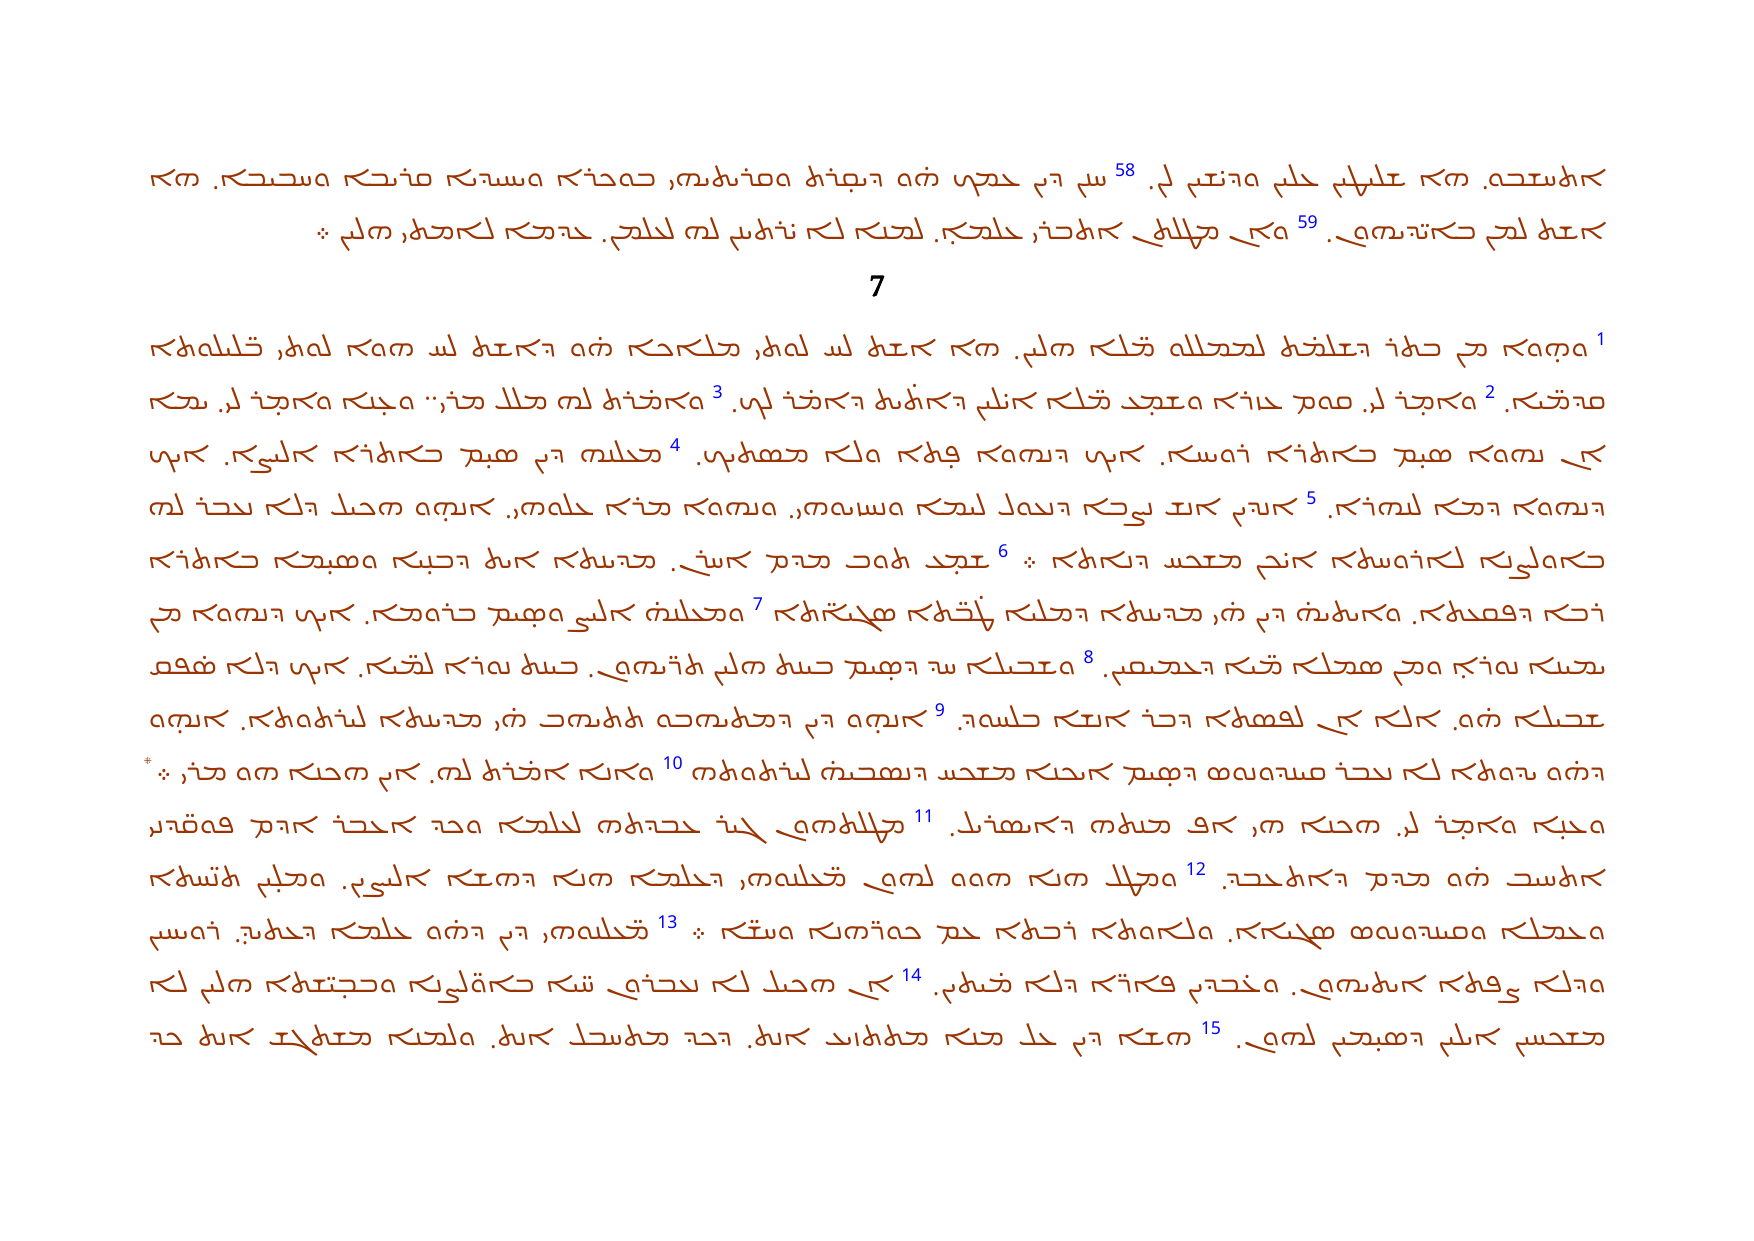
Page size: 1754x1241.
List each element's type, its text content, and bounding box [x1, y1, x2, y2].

text 7 [148, 266, 1606, 305]
text 1 ܘܥ̣ܢܐ ܘܐܡ̣ܪ ܠܝ܂ ܩܕܡܝ ܒܝܕ ܒܪ ܐܢܫܐ܂ ܫܘܠܡܐ ܕܝܢ ܒܐܝ̈ܕܝ ܕܝܠܝ܂ ܐܝܟܢܐ ܓܝܪ ܕܡܢ ܩܕܡ ܕܬܗܘܐ ܐܪܥܗ̇ ܕܬܒܝܠ ܘܡܢ ܩܕܡ ܕܢܩܘܡܘܢ ܡܦܩ̈ܢܘܗܝ ܕܥܠܡܐ܂ ܘܡܢ ܩܕܡ ܕܢܢܫ̈ܒܢ ܝܘܩܪܗܝܢ ܕܖ̈ܘܚܐ܂ 2 ܘܡܢ ܩܕܡ ܕܢܫܬܡܥ ܩܠܗܘܢ ܕܖ̈ܥܡܐ܂ ܘܡܢ ܩܕܡ ܕܢܢܗܪܘܢ ܙܠܝܩ̈ܝܗܘܢ ܕܒܖ̈ܩܐ܂ ܘܡܢ ܩܕܡ ܕܬܫܬܪܪ ܐܪܥܗ ܕܦܪܕܝܣܐ܂ 3 ܘܡܢ ܩܕܡ ܕܢܬܚܙܐ ܫܘܦܪܗܘܢ ܕܗ̈ܒܒܐ܂ ܘܡܢ ܩܕܡ ܕܢܬܚܝܠ ܥܘܫܢܐ ܕܙܘ̈ܥܢܐ܂ ܘܡܢ ܩܕܡ ܕܢܬܟܢܫ̇ܘܢ ܚܝܠܘ̈ܬܐ ܕܡܠܐ̈ܟܐ ܕܠܝܬ ܠܗܘܢ ܡܢܝܢܐ܂ 4 ܘܡܢ ܩܕܡ ܕܢܬܬܪܝܡ ܪܘܡܗܘܢ ܕܐܐܪ܂ ܘܡܢ ܩܕܡ ܕܢܫܬܡܗܢ ܡܘܫ̈ܚܬܗܘܢ ܕܖ̈ܩܝܥܐ܂ ܘܡܢ ܩܕܡ ܕܢܫܬܪܪ ܟܘܒܫܗ̇ ܕܨܗܝܘܢ܂ 5 ܘܡܢ ܩܕܡ ܕܢ̇ܬܥܩ̈ܒܢ ܫܢ̈ܝܐ ܗܠܝܢ ܕܩ̇ܝ̈ܡܢ܂ ܘܡܢ ܩܕܡ ܕܢܬܓ̈ܒܠܢ ܣܟܠܘ̈ܬܗܘܢ ܕܚ̈ܛܝܐ ܗܫܐ܂ ܘܡܢ ܩܕܡ ܕܢܬܚܬܡܘܢ ܐܝܠܝܢ ܕܣܡ̇ܘ ܠܗܘܢ ܣܝܡ̈ܬܐ ܕܗܝܡܢܘܬܐ܂ 6 ܗܝ̇ܕܝܢ ܐܬܚܫ̣ܒܬ ܘܗ̈ܘܝ ܗܠܝܢ ܟܠܗܝܢ ܒܐ̈ܝܕܝ ܕܝܠܝ ܒܠܚܘܕ܂ ܘܠܐ ܒܐܝ̈ܕܝ ܐܚܪܢܐ ܀ 7 ܘܥܢ̇ܝܬ ܘܐܡ̇ܪܬ܂ ܐܝ̇ܢܘ ܦܘܪܫܗܘܢ ܕܙܒ̈ܢܐ܂ ܐܘ ܐܡܬܝ ܗܘ ܫܘܠܡܗ ܕܥܠܡܐ ܩܕܡܝܐ܂ ܐܘ ܐܝ̇ܢܘ ܪܝܫܗ ܕܬܢܝܢܐ܂ 8 ܘܥ̣ܢܐ ܘܐܡ̣ܪ ܠܝ܂ ܡܢ ܐܒܪܗܡ ܥܕܡܐ ܠܐܒܪܗܡ܂ ܡܢ ܐܒܪܗܡ ܐܬܝܠܕ ܐܝܣܚܩ܂ ܘܡܢ ܐܝܣܚܩ ܐܬܝܠܕ ܝܥܩܘܒ ܘܥܣܘ܂ ܘܐܝ̣ܕܗ ܕܝܥܩܘܒ ܐܚܝܕܐ ܗܘܬ ܒܥܩܒܗ ܕܥܣܘ܂ 9 ܥܩܒܐ ܕܩܕܡܝܐ ܥܣܘ܂ ܘܐ̣ܝܕܐ ܕܬܢܝܢܐ ܝܥܩܘܒ܂ 10 ܩܕܡܝܗ ܓܝܪ ܕܒܪܢܫܐ ܐ̣ܝܕܗ܂ ܘܫܘܠܡܗ ܕܒܪܢܫܐ ܥܩܒܗ܂ ܒܝܢܬ ܗܟܝܠ ܥܩܒܐ ܠܐܝ̣ܕܐ ܡܕܡ ܐܚܪܢ ܠܐ ܬܒܥܐ ܐܘ ܥܙܪܐ܂ ܀ ܀ 11 ܘܥ̇ܢܝܬ ܘܐܡ̇ܪܬ܂ ܐܘ ܡܪܝܐ ܡܪܝ܂ ܐܢ ܐܫ̇ܟܚܬ ܖ̈ܚܡ̣ܐ ܒܥ̈ܝܢܝܟ̣܂ 12 ܐܘܕܥܝܢܝ ܠܥܒ̣ܕܟ ܫܘܠܡܐ ܕܐܬ̈ܘܬܐ ܗܠܝܢ ܕܡܢܟ ܐܘܕܥܬܢܝ ܩܠܝܠ܂ ܒܠܠܝܐ ܕܥ̣ܒܪ ݊ ܀ ݊ 13 ܘܥ̣ܢܐ ܘܐܡ̣ܪ ܠܝ܂ ܩܘܡ ܥܠ ܖ̈ܓܠܝܟ܂ ܘܬܫܡܥ ܩܠܐ ܪܒܐ܂ 14 ܘܢܗܘܐ ܕܐܢ ܡܢܥ ܢܙܘܥ ܐܬܪܐ ܗ̇ܘ ܕܩܐ̇ܡ ܐܢܬ ܥܠܘܗܝ̣ 15 ܟܕ ܡܬܡܠܠ ܥܡܟ̣܂ ܠܐ ܬܬܪܗܒ܂ ܡܛܠ ܕܡܠܬܐ ܥܠ ܛܒ̣ܐ ܗܝ ܕܫܘܠܡܐ܂ ܘܫܬܐ̈ܣܝܗ̇ ܕܐܪܥܐ ܢܣܬܟ̈ܠܢ 16 ܕܥܠܝܗܝܢ ܗܝ ܡܠܬܐ܂ ܘܡܬܖ̈ܗܒܢ ܘܡܬܬ̈ܙܝܥܢ܂ ܖ̈ܓܫܢ ܓܝܪ ܕܫܘܠܡܗܝܢ ܡܬܚܠܦ܂ 17 ܘܗ̣ܘܐ ܕܟܕ ܫܡ̇ܥܬ ܩܡ̇ܬ ܥܠ ܖ̈ܓܠܝ܂ ܘܫܡ̇ܥܬ ܘܗܐ ܩܠܐ ܕܡܡܠܠ܂ ܘܩܠܗ ܐܝܟ ܩܠܐ ܕܡ̈ܝܐ ܣܓܝܐ̈ܐ܂ 18 ܘܐܡ̣ܪ ܕܗܐ ܝܘܡ̈ܬܐ ܐܬ̇ܝܢ܂ ܘܢܗܘܐ ܐܡܬܝ ܕܩ̇ܪܒ ܐܢܐ ܕܐܣܥܘܪ ܠܥܡܘܖ̈ܝܗ̇ ܕܐܪܥܐ܂ 19 ܘܐܡܬܝ ܕܥܬܝܕ ܐܢܐ ܕܐܦܩܘܕ ܒܐܝ̣ܕ̈ܝܗܘܢ ܕܥ̇ܘ̈ܠܐ܂ ܘܐܡܬܝ ܕܫ̇ܠܡ ܡܘܟܟܗ̇ ܕܨܗܝܘܢ܂ 20 ܘܐܡܬܝ ܕܥܬܝܕ ܕܢܬܚܬܡ ܥܠܡܐ ܗܢܐ ܕܥܬܝܕ ܕܢܥܒܖ̈܂ ܗܠܝܢ ܐܬܘ̈ܬܐ ܥ̇ܒܕ ܐܢܐ܂ ܣ̣ܦܖ̈ܐ ܢܬܦܬܚܘܢ ܥܠ ܐ̈ܦܝ ܪܩܝܥܐ܂ ܘܟܠܗܘܢ ܢܚܙܘܢ ܕܝ̣ܢܝ ܐܟܚܕܐ܂ 21 ܘܝ̈ܠܘܕܐ ܒܢ̈ܝ ܫܢܬܐ ܢܡܠܠܘܢ܂ ܘܢܬܠܘܢ ܩܠܗܘܢ܂ ܘܐܝܠܝܢ ܕܫܩܝܠܢ ܒܟܖ̈ܣܬܐ ܕܠܐ ܒܙܒܢܗܝܢ ܢܐ̈ܠܕܢ܂ ܝܠܘ̈ܕܐ ܠܬܠܬܐ ܝܖ̈ܚܝܢ ܘܠܐܪܒܥܐ܂ ܘܢܚܘܢ ܘܢܫܘܪܘܢ܂ 22 ܘܡܢ ܫܠܝܐ ܐܬܖ̈ܘܬܐ ܐܝܠܝܢ ܕܠܐ ܙ̇ܪܥܝܢ ܟܕ ܙܪܝܥܝܢ ܢܫܬܟܚܘܢ܂ ܘܐܘܨܖ̈ܐ ܕܡ̣ܠܝܢ ܡܢ ܫܠܝܐ ܢܫܬܟܚܘܢ ܟܕ ܣܦܝܩܝܢ܂ 23 ܘܩܪܢܐ ܬܩܪܐ ܒܩܠܐ ܪܡ̇ܐ܂ ܐܝ̇ܕܐ ܕܟܠܗܘܢ ܢܫܡܥܘܢܗ̇ ܡܢ ܫܠܝܐ ܘܢܬܪܗܒܘܢ܂ 24 ܘܢܗܘܐ ܒܗ̇ܘ ܙܒܢܐ܂ ܢܩܪܒܘܢ ܖ̈ܚ̇ܡܐ ܥܡ ܖ̈ܚܡܝܗܘܢ ܐܝܟ ܒܥܠܕܒ̈ܒܐ܂ ܕܬܬܡܗ ܐܪܥܐ ܥܡ ܥܡ̇ܘܖ̈ܝܗ̇܂ ܘܡ̈ܦܩܢܐ ܕܡܒܘ̈ܥܐ ܢܩܘܡܘܢ ܕܠܐ ܢܪܕܘܢ ܬܠܬ ܫ̈ܥܝܢ܂ 25 ܘܢܗܘܐ ܟܠ ܡܐ ܕܡܫܬܚܪ ܡܢ ܗܠܝܢ ܟܠܗܝܢ ܕܩܕ̇ܡܬ ܐܡ̇ܪܬ ܠܟ܂ ܗ̣ܘ ܢܚܐ ܘܢܚܙܐ ܦܘܪܩܢܝ ܘܫܘܠܡܗ ܕܥܠܡܐ܂ 26 ܘܗ̇ܝܕܝܢ ܢܚܙܐ ܠܒܢܝܢ̈ܫܐ ܗ̇ܢܘܢ ܕܐܬܥܠܝܘ܂ ܐܝܠܝܢ ܕܡܘܬܐ ܠܐ ܛܥܡ̣ܘ ܡܢ ܬܘ̈ܠܕܬܗܘܢ܂ ܘܢܬܗܦܟ ܠܒܗܘܢ ܕܥܡܘܖ̈ܝܗ̇ ܕܐܪܥܐ܂ ܘܢܬܚܠܦ ܠܡܕܥܐ ܐܚܪܢܐ܂ 27 ܡܬܛܥܝܐ ܓܝܪ ܒܝ̣ܫܬܐ ܘܕ̇ܥܟ ܢܟܠܐ܂ 28 ܘܫ̇ܘܚܐ ܗܝܡܢܘܬܐ܂ ܘܡܙܕܟܐ ܚ̇ܒܠܐ܂ ܘܡܬܚܙܐ ܫܪܪܐ܂ ܐ̇ܝܢܐ ܕܩܘܝ ܕܠܐ ܦܐܖ̈ܐ ܫܢ̈ܝܐ ܣܓܝܐ̈ܬܐ ܀ 29 ܘܗ̣ܘܐ ܕܟܕ ܡܡܠܠ ܗܘܐ ܥܡܝ ܘܗܐ ܩܠܝܠ ܩܠܝܠ ܙܐ̇ܥ ܗܘܐ ܐܬܪܐ ܗ̇ܘ ܕܩܐ̇ܡ ܗ̇ܘܝܬ ܥܠܘܗܝ܂ 30 ܘܐܡ̣ܪ ܠܝ܂ ܗܠܝܢ ܐ̇ܬܝܬ ܕܐܘܕܥܟ ܒܗܢܐ ܠܠܝܐ܂ 31 ܐܢ ܗܟܝܠ ܬܘܒ ܬܒܥܐ ܘܬܨܘܡ ܫܒ̈ܥܐ ܝܘܡ̈ܝ̣ܢ܂ ܬܘܒ ܐ̇ܓܠܐ ܠܟ ܕܖ̈ܘܪܒܢ ܡܢ ܗܠܝܢ܂ 32 ܘܛܠ ܕܡܫܬܡܥ ܐܫܬܡܥ ܩܠܟ ܠܘܬ ܡܪܝܡܐ܂ ܚܙܗ̇ ܓܝܪ ܚܝܠܬܢܐ ܠܫܦܝܘܬܟ܂ ܐܦ ܩܕܝܫܘܬܐ ܗ̇ܝ ܕܐܝܬ ܠܟ ܡܢ ܛܠܝܘܬܟ܂ 33 ܘܡܛܠ ܗܢܐ ܫܕܪܢܝ ܕܐ̇ܓܠܐ ܠܟ ܗܠܝܢ ܟܠܗܝܢ ܀ ܘܐܡ̣ܪ ܠܝ ܐܬܠܒܒ܂ ܘܠܐ ܬܕܚܠ܂ 34 ܘܠܐ ܬܣܬܪܗܒ ܠܡܬܚܫܒܘ ܥܠ ܙܒ̈ܢܐ ܩܕܡ̈ܝܐ ܒܝ̈ܫܬܐ܂ ܕܠܐ ܢܗܘܐ ܥܠܝܟ ܥܘܩܒܐ ܒܙܒ̈ܢܐ ܐܚܖ̈ܝܐ܂ ܀ 35 ܘܗ̣ܘܐ ܡܢ ܒܬܪ ܗܠܝـ̣ܢ ܒܟ̇ܝܬ ܘܨܡ̇ܬ ܫܒ̈ܥܐ ܝܘܡ̈ܝܢ܂ ܕܐ̇ܫܠܡ ܬܠܬ ܫ̈ܒܝܢ ܕܐܡܝܖ̈ܢ ܠܝ ܀ ݊ ݊ ܀ 36 ܘܗ̣ܘܐ ܒܠܠܝܐ ܕܬܡܢܝܐ̣܂ ܘܗܐ ܠܒܝ ܬܘܒ ܡܫܬܓܫ ܗܘܐ ܒܝ܂ ܘܫ̇ܪܝܬ ܕܐܡ̇ܠܠ ܩܕܡ ܡܪܝܡܐ܂ 37 ܡܛܠ ܕܪܬ̇ܚܐ ܗܘܬ ܪܘܚܝ ܣ̇ܓܝ܂ ܘܢܦܫܝ ܡܬܓܘܙܠܐ ܗܘܬ ܀ ݊ 38 ܘܐܡ̇ܪܬ ܐܘ ܡܪܝܐ ܡܪܝ ܡܡܠܠܘ ܡ̣̇ܠܠܬ ܡܢ ܪܝܫ ܒ̣ܪܝܬܟ ܒܝܘܡܐ ܩܕܡܝܐ܂ ܘܐܡ̣ܪܬ ܕܢܗܘܘܢ ܫܡܝܐ ܘܐܪܥܐ܂ ܘܡܠܬܟ ܡܪܝ ܥܒܕܐ ܬܩ̣ܢܬ܂ 39 ܘܗܘܬ ܗ̇ܝܕܝܢ ܪܘܚܐ ܡܪܚܦܐ ܘܚܫܘܟܐ ܡܚܦܐ܂ ܘܫܬܩܐ ܕܩܠܐ܂ ܘܩܠܐ ܕܒܪܢܫܐ ܠܝܬ ܗܘܐ ܥܕܟܝܠ܂ 40 ܗ̇ܝܕܝܢ ܐܡ̇ܪܬ܂ ܕܡܢ ܐܘܨܖ̈ܝܟ ܕܝܠܟ ܢܦܘܩ ܙܗܪܐ ܕܢܘܗܪܐ܂ ܡܛܘܠ ܕܢܬܚܙܘܢ ܥ̇ܒ̈ܕܝܟ܂ 41 ܘܒܝܘܡܐ ܬܘܒ ܕܬܪܝܢ ܒܪ̣ܝܬ ܪܘܚܐ ܕܪܩܝܥܐ܂ ܘܦܩ̣ܕܬ ܠܗ̇ ܕܬܥܒܕ ܦܘܪܫܢܐ ܒܝܬ ܡ̈ܝܐ ܠܡ̈ܝܐ܂ ܡܛܠ ܕܡ̇ܢܬܐ ܡܢܗܘܢ ܬܣܩ ܠܥܠ܂ ܘܐܚܪܬܐ ܡܢ̇ܬܐ ܬܩܘܐ ܠܬܚܬ܂ ܀ ܀ ݊ 42 ܘܒܝܘܡܐ ܕܬܠܬܐ ܦܩ̣ܕܬ ܠܡ̈ܝܐ ܕܢܬܟܢܫܘܢ܂ ܠܚܕܐ ܡܢ ܫܒܥ ܡܢ̈ܘܬܗ̇ ܕܐܪܥܐ܂ ܫܬ ܕܝܢ ܡܢ̈ܘܢ ܝܒܫ̣ܬ ܘܢܛ̣ܪܬ ܕܡܢܗܝܢ ܢܗ̈ܘܝܢ ܡܫܡ̈ܫܢ ܩܕܡܝܟ ܘܡܬ̈ܦܠܚܢ ܘܡܙܕܖ̈ܥܢ܂ 43 ܡܠܬܟ ܕܝܢ ܕܝܠܟ ܢܦ̣ܩܬ܂ ܘܒܪܫܥܬܗ ܥ̇ܒܕܐ ܐܬܥܒܕ܂ 44 ܨܡܚܘ ܓܝܪ ܗܝ̇ܕܝܢ ܡܢ ܫܠܝܐ ܦܐܖ̈ܐ ܣܓ̈ܝܐܐ ܕܠܐ ܡܢܝܢܐ܂ ܘܚ̣ܠܝܢ ܒܛܥܡ̈ܝܗܘܢ ܒܟܠ ܓܢܣ ܘܓܢܣ܂ ܘܗܒ̈ܒܐ ܕܒܕܡ̈ܘܬܐ ܚܕܠܚܕ ܠܐ ܕܡ̇ܝܢ܂ ܘܐ̈ܝܠܢܐ ܕܒܚܙܘܗܘܢ ܠܐ ܡܬܦܚܡܝܢ܂ ܘܖ̈ܝܚܢܐ ܕܒܖ̈ܝܚܢܝܗܘܢ ܠܐ ܡܬܥܩܒܝܢ܂ ܗܠܝܢ ܗ̈ܘܝ ܒܝܘܡܐ ܕܬܠܬܐ܂ 45 ܘܒܝܘܡܐ ܕܐܪܒܥܐ ܦܩ̣ܕܬ ܘܗ̣ܘܐ ܫܡ̣ܫܐ ܢܗܝܪܐ܂ ܘܙܗܪܗ ܕܣܗܪܐ܂ ܘܬܘܩܢܐ ܕܟ̈ܘܟܒܐ܂ 46 ܘܦܩ̣ܕܬ ܠܗܘܢ ܕܢܫܡܫܘܢ ܠܒܪܢܫܐ ܕܥܬܝܕ ܗܘܐ ܕܢܬܓܒܠ ܡܢܟ ܀ 47 ܘܒܝܘܡܐ ܕܚܡܫܐ̣܂ ܐܡ̣ܪܬ ܠܡ̇ܢܬܐ ܫܒܝܥܝܬܐ ܐܝ̇ܟܐ ܕܐܝܬ ܗܘܘ ܡ̈ܝܐ ܕܢܦܩܘܢ ܚܝܘ̈ܬܐ ܘܦܖ̈ܚܬܐ ܘܢܘ̈ܢܐ܂ 48 ܘܗܘܘ ܡ̈ܝܐ ܕܠܐ ܡܡܠܠܝܢ܂ ܘܕܠܐ ܢܦܫܐ̣ ܡܕܡ ܕܐܝܬ ܒܗ ܢܦܫܐ ܥܒ̇ܕܝܢ ܗܘܘ܂ ܕܡܢ ܗܠܝܢ ܢܬܢܘܢ ܕܖ̈ܐ ܬܡܝܗ̈ܬܐ ܕܝܠܟ܂ 49 ܘܗ̇ܝܕܝܢ ܢܛܪ̣ܬ ܬܖ̈ܬܝܢ ܚܝ̈ܘܢ ܕܒ̣ܪܝܬ܂ ܘܩ̣ܪܝܬ ܫܡܗ̇ ܕܚܕܐ ܒܗܡܘܬ܂ ܘܫܡܗ̇ ܕܐܚܪܬܐ̣܂ ܩ̣ܪܝܬ ܠܘܝܬܢ܂ 50 ܘܦܪ̣ܫܬ ܐܢ̈ܝܢ ܚܕܐ ܡܢ ܚܕܐ܂ ܡܛܠ ܕܠܐ ܓܝܪ ܡܫܟܚܐ ܗܘܬ ܗ̇ܝ ܡܢ̇ܬܐ ܫܒܝܥܝܬܐ ܪ̣ܛܝܒܬܐ ܕܬܐܚܘܕ ܐ̈ܢܝܢ܂ 51 ܘܝܗܒܬ ܠܒܗܡܘܬ ܚܕܐ ܡܢ ܡܢ̈ܘܬܐ ܕܝܒ̣ܫܬ ܒܝܘܡܐ ܕܬܠܬܐ̣܂ ܕܢܥܡܪ ܬܡܢ܂ ܐܝ̇ܟܐ ܕܐܝܬ ܐܠܦ ܛܘܖ̈ܝܢ܂ 52 ܠܠܘܝܬܢ ܕܝܢ ܝܗ̣ܒܬ̣܂ ܚܕܐ ܡܢ ܫܒܥ ܡܢ̈ܘܬܗ̇ ܕܪܛܝܒܘܬܐ܂ ܘܢܛ̣ܪܬ ܐܢܘܢ ܕܢܗܘܘܢ ܡܐܟܘܠܬܐ ܠܐܝܠܝܢ ܕܨ̇ܒܐ ܐܢܬ܂ ܘܐܡܬܝ ܕܨ̇ܒܐ ܐܢܬ܂ 53 ܘܒܝܘܡܐ ܕܫܬܐ ܦܩ̣ܕܬ ܠܐܪܥܐ ܕܬܦܩ ܩܕܡܝܟ ܒܥܝܖ̈ܐ ܘܚܝܘ̈ܬܐ ܘܖ̈ܚܫܐ 54 ܘܥܠ ܗܠܝܢ ܕܝܢ ܐܩܝ̣ܡܬ ܠܐܕܡ ܡܕܒܪܢܐ ܥܠ ܟܠܗܘܢ ܥ̇ܒ̈ܕܐ ܕܒ̣ܪܝܬ ܡܢ ܩܕܝܡ܂ ܘܡܢܗ ܗ̇ܘܝܢ ܚܢܢ ܥܡܐ ܕܓܒ̣ܝܬ܂ 55 ܗܠܝܢ ܕܝܢ ܟܠܗܝܢ ܐܡ̇ܪܬ ܩܕܡܝܟ ܡܪܝܐ ܡܪܝ܂ ܡܛܘܠ ܕܐܡ̣ܪܬ ܕܡܛܠܬܢ ܕܝܠܢ ܒܪܝܬܝܗܝ ܠܥܠܡܐ ܗܢܐ܂ 56 ܫܪܟܐ ܕܝܢ ܕܥܡ̈ܡܐ ܐܝܠܝܢ ܕܡܢ ܐܕܡ ܐܬܝܠܕܘ̣܂ ܐܡ̇ܪܬ ܕܠܐ ܐܝܬܝܗܘܢ ܡܕܡ܂ ܘܕܡܝܬ ܐܢܘܢ ܠܪܘܩܐ܂ ܘܐܝܟ ܢܘܛܦܬܐ ܕܡܢ ܩܕܣܐ ܕܡ̣ܝܬ ܟܗܝܢܘܬܗܘܢ܂ 57 ܘܗܫܐ ܡܪܝܐ ܗܐ ܗ̇ܢܘܢ ܥܡ̈ܡܐ ܕܠܡܕܡ ܠܐ ܐܬܚܫܒܘ܂ ܗܐ ܫܠܝܛܝܢ ܥܠܝܢ ܘܕܝ̇ܫܝܢ ܠܢ܂ 58 ܚܢܢ ܕܝܢ ܥܡܟ ܗ̇ܘ ܕܝܩ̣ܪܬ ܘܩܪܝܬܝܗܝ ܒܘܟܪܐ ܘܝܚܝܕܝܐ ܩܪܝܒܐ ܘܚܒܝܒܐ܂ ܗܐ ܐܫܬ ܠܡܢ ܒܐܝ̈ܕܝܗܘܢ܂ 59 ܘܐܢ ܡܛܠܬܢ ܐܬܒܪܝ ܥܠܡܐ̣܂ ܠܡܢܐ ܠܐ ܝ̇ܪܬܝܢܢ ܠܗ ܠܥܠܡܢ܂ ܥܕܡܐ ܠܐܡܬܝ ܗܠܝܢ ܀ [148, 148, 1606, 254]
text 1 ܘܗ̣ܘܐ ܡܢ ܒܬܪ ܕܫܠܡ̇ܬ ܠܡܡܠܠܘ ܡ̈ܠܐ ܗܠܝܢ܂ ܗܐ ܐܫܬ ܠܚ ܠܘܬܝ ܡܠܐܟܐ ܗ̇ܘ ܕܐܫܬ ܠܚ ܗܘܐ ܠܘܬܝ ܒ̈ܠܝܠܘܬܐ ܩܕܡ̈ܝܐ܂ 2 ܘܐܡ̣ܪ ܠܝ܂ ܩܘܡ ܥܙܪܐ ܘܫܡ̣ܥ ܡ̈ܠܐ ܐܝ̇ܠܝܢ ܕܐܬ̇ܝܬ ܕܐܡ̇ܪ ܠܟ܂ 3 ܘܐܡ̇ܪܬ ܠܗ ܡܠܠ ܡܪܝ܅ ܘܥ̣ܢܐ ܘܐܡ̣ܪ ܠܝ܂ ܝܡܐ ܐܢ ܢܗܘܐ ܣܝ̣ܡ ܒܐܬܪܐ ܪܘܝܚܐ܂ ܐܝܟ ܕܢܗܘܐ ܦ̣ܬܐ ܘܠܐ ܡܣܬܝܟ܂ 4 ܡܥܠܢܗ ܕܝܢ ܣܝ̣ܡ ܒܐܬܪܐ ܐܠܝܨܐ܂ ܐܝܟ ܕܢܗܘܐ ܕܡܐ ܠܢܗܪܐ܂ 5 ܐܢܕܝܢ ܐܢܫ ܢܨܒܐ ܕܢܥܘܠ ܠܝܡܐ ܘܢܚܙܝܘܗܝ܂ ܘܢܗܘܐ ܡܪܐ ܥܠܘܗܝ܂ ܐܢܗ̣ܘ ܗܟܝܠ ܕܠܐ ܢܥܒܪ ܠܗ ܒܐܘܠܨܢܐ ܠܐܪܘܚܬܐ ܐܝ̇ܟܢ ܡܫܟܚ ܕܢܐܬܐ ܀ 6 ܫܡ̣ܥ ܬܘܒ ܡܕܡ ܐܚܪܢ܂ ܡܕܝܢܬܐ ܐܝܬ ܕܒܢ̣ܝܐ ܘܣܝ̣ܡܐ ܒܐܬܪܐ ܪܒܐ ܕܦܩܥܬܐ܂ ܘܐܝܬܝܗ̇ ܕܝܢ ܗ̇ܝ ܡܕܝܢܬܐ ܕܡܠܝܐ ܛ̇ܒ̈ܬܐ ܣܓܝܐ̈ܬܐ 7 ܘܡܥܠܢܗ̇ ܐܠܝܨ ܘܣ̣ܝܡ ܒܪܘܡܐ܂ ܐܝܟ ܕܢܗܘܐ ܡܢ ܝܡܝܢܐ ܢܘܪܐ̣ ܘܡܢ ܣܡܠܐ ܡ̈ܝܐ ܕܥܡܝܩܝܢ܂ 8 ܘܫܒܝܠܐ ܚܕ ܕܣ̣ܝܡ ܒܝܢܬ ܗܠܝܢ ܬܖ̈ܝܗܘܢ܂ ܒܝܢܬ ܢܘܪܐ ܠܡ̈ܝܐ܂ ܐܝܟ ܕܠܐ ܣ̇ܦܩ ܫܒܝܠܐ ܗ̇ܘ܂ ܐܠܐ ܐܢ ܠܦܣܬܐ ܕܒܪ ܐܢܫܐ ܒܠܚܘܕ܂ 9 ܐܢܗ̣ܘ ܕܝܢ ܕܡܬܝܗܒܘ ܬܬܝܗܒ ܗ̇ܝ ܡܕܝܢܬܐ ܠܝܪܬܘܬܐ܂ ܐܢܗ̣ܘ ܕܗ̇ܘ ܝܕܘܬܐ ܠܐ ܢܥܒܪ ܩܝܢܕܘܢܘܣ ܕܣ̣ܝܡ ܐܝܟܢܐ ܡܫܟܚ ܕܢܣܒܝܗ̇ ܠܝܪܬܘܬܗ 10 ܘܐܢܐ ܐܡ̇ܪܬ ܠܗ܂ ܐܝܢ ܗܟܢܐ ܗܘ ܡܪܝ ܀ ݊ ܘܥܢ̣ܐ ܘܐܡ̣ܪ ܠܝ܂ ܗܟܢܐ ܗܝ ܐܦ ܡܢܬܗ ܕܐܝܣܪܝܠ܂ 11 ܡܛܠܬܗܘܢ ܓܝܪ ܥܒܕܬܗ ܠܥܠܡܐ ܘܟܕ ܐܥܒܪ ܐܕܡ ܦܘܩ̈ܕܢܝ ܐܬܚܝܒ ܗ̇ܘ ܡܕܡ ܕܐܬܥܒܕ܂ 12 ܘܡܛܠ ܗܢܐ ܗܘܘ ܠܗܘܢ ܡ̈ܥܠܢܘܗܝ ܕܥܠܡܐ ܗܢܐ ܕܗܫܐ ܐܠܝܨܝܢ܂ ܘܡܠ̣ܝܢ ܬܢ̈ܚܬܐ ܘܥܡܠܐ ܘܩܝܢܕܘܢܘܣ ܣܓܝܐܐ܂ ܘܠܐܘܬܐ ܪܒܬܐ ܥܡ ܟܘܖ̈ܗܢܐ ܘܚܫ̈ܐ ܀ 13 ܡ̈ܥܠܢܘܗܝ ܕܝܢ ܕܗ̇ܘ ܥܠܡܐ ܕܥܬܝܕ̣܂ ܪܘܝܚܝܢ ܘܕܠܐ ܨܦܬܐ ܐܝܬܝܗܘܢ܂ ܘܥ̇ܒܕܝܢ ܦܐܖ̈ܐ ܕܠܐ ܡ̇ܝܬܝܢ܂ 14 ܐܢ ܗܟܝܠ ܠܐ ܢܥܒܪܘܢ ܚ̈ܝܐ ܒܐܘ̈ܠܨܢܐ ܘܒܒ̣ܝ̈ܫܬܐ ܗܠܝܢ ܠܐ ܡܫܟܚܝܢ ܐܝܠܝܢ ܕܣܝ̣ܡܝܢ ܠܗܘܢ܂ 15 ܗܫܐ ܕܝܢ ܥܠ ܡܢܐ ܡܬܬܙܝܥ ܐܢܬ܂ ܕܟܕ ܡܬܚܒܠ ܐܢܬ܂ ܘܠܡܢܐ ܡܫܬܓܫ ܐܢܬ ܟܕ ܡܝܘܬܐ ܐܢܬ܂ 16 ܘܡܛܠ ܡܢܐ ܠܐ ܢܣ̣ܒܬ ܥܠ ܠܒܟ ܡܕܡ ܕܥܬܝܕ ܐܠܐ ܡܕܡ ܕܩܐ̇ܡ ܀ ݊ 17 ܘܥ̇ܢܝܬ ܘܐܡ̇ܪܬ ܡܪܝܐ ܡܪܝ܂ ܐܠܐ ܗܐ ܦܪܫ̣ܬ ܒܢܡܘܣܟ܂ ܕܙܕܝ̈ܩܐ ܗܘ ܝܖ̈ܬܝܢ ܠܗܝܢ ܠܗܠܝܢ܂ ܖ̈ܫܝܥܐ ܕܝܢ ܐܒ̇ܕܝܢ܂ 18 ܙܕܝ̈ܩܐ ܗܟܝܠ ܫܦܝܪ ܡܣܝܒܪܝܢ ܐܘ̈ܠܨܢܐ܂ ܡܛܠ ܕܡܣܒܪܝܢ ܕܢܐܬܘܢ ܠܪܘܚܬܐ܂ ܖ̈ܫܝܥܐ ܕܝܢ ܐܘ̈ܠܨܢܐ ܣܒ̇ܠܝܢ̣܂ ܘܪܘܚܬܐ ܠܐ ܚܙ̇ܝܢ܂ 19 ܘܥ̣ܢܐ ܘܐܡ̣ܪ ܠܝ܂ ܠܐ ܗ̣ܘܝܬ ܐܢܬ ܝܬܝܪ ܡܢ ܐܠܗܐ܂ ܘܠܐ ܣܟܠܘܬܢ ܝܬܝܪ ܡܢ ܡܪܝܡܐ܂ 20 ܢܐܒܕܘܢ ܗܟܝܠ ܣܓܝܐ̈ܐ ܐܝܠܝܢ ܕܐܬܘ܂ ܥܠ ܕܐܬܒܣܝ ܒܗܘܢ ܢܡܘܣܐ ܕܐܬܣܝܡ ܡܢܝ܂ 21 ܦܘܩܕܢܐ ܓܝܪ ܦܩ̇ܕ ܐܠܗܐ ܠܐܝܠܝܢ ܕܐܬܘ܂ ܟܕ ܐܬܘ ܗܝ̇ܕܝܢ ܕܡܢܐ ܢܥܒܕܘܢ ܘܢܚܘܢ܂ ܘܡܢܐ ܢܛܪܘܢ ܘܠܐ ܢܫܬܢܩܘܢ܂ 22 ܗ̣ܢܘܢ ܕܝܢ ܥܨܘ ܘܠܐ ܐܫܬܡܥܘ ܠܗ܂ ܘܐܬܩܢܘ ܠܗܘܢ ܡܚ̈ܫܒܬܐ ܣܖ̈ܝܩܬܐ܂ 23 ܘܐܘܣܦܘ ܠܗܘܢ ܨܢܥ̈ܬܐ ܕܡ̈ܦܠܬܐ܂ ܘܥܠ ܗܠܝܢ ܟܘܠܗܝܢ ܐܡ̣ܪܘ̣܂ ܕܠܝܬ ܗܘ ܡܪܝܡܐ܂ ܘܠܐ ܝܕܥܘ ܐܘܖ̈ܚܬܗ܂ 24 ܘܠܢܡܘܣܗ ܫ̇ܛܘ܂ ܘܩܝܡܘܗܝ ܦܟ̇ܪܘ܂ ܘܦܘܩ̈ܕܢܘܗܝ ܠܐ ܗܝܡ̇ܢܘ܂ ܘܥܠ ܥ̇ܒ̈ܕܘܗܝ ܒܣܘ܂ 25 ܡܛܠ ܗܢܐ ܐܘ ܥܙܪܐ܂ ܗܦܝ̈ܩܬܐ ܠܣܦ̈ܝܩܐ܂ ܘܡ̈ܠܝܬܐ ܠܐܝܠܝܢ ܕܡ̣ܠܝܢ܂ 26 ܗܐ ܓܝܪ ܝܘܡ̈ܬܐ ܐܬ̇ܝܢ܂ ܘܢܗܘܐ ܡܐ ܕܐܬ̈ܝ ܐܬܘ̈ܬܐ ܕܩܕ̇ܡܬ ܐܡ̇ܪܬ ܠܟ̣܂ ܘܬܬܓܠܐ ܟܠܬܐ ܕܡܬܚܙܝܐ ܐܝܟ ܡܕܝܢܬܐ܂ ܘܬܬܚܙܐ ܗ̇ܝ ܕܦܪܝܫܐ ܗܫܐ܂ 27 ܘܟܠ ܡ̇ܢ ܕܢܬܦܨܐ ܡܢ ܒܝ̣̈ܫܬܐ ܗܠܝܢ ܕܐܬܐܡܪ ܡܢ ܩܕܝܡ̣܂ ܗ̣ܘ ܢܚܙܐ ܬܡܝ̈ܗܬܝ܂ 28 ܢܬܓܠܐ ܓܝܪ ܒܪܝ ܡܫܝܚܐ ܥܡ ܐܝܠܝܢ ܕܥܡܗ܂ ܘܢܒܣ̇ܡ ܠܐܝܠܝܢ ܕܐܫܬܚܪܘ̣܂ ܬܠܬܝܢ ܫ̈ܢܝܢ܂ 29 ܘܢܗܘܐ ܡܢ ܒܬܪ ܗܠܝܢ ܫܢ̈ܝܐ܂ ܢܡܘܬ ܒܪܝ ܡܫܝܚܐ܂ ܘܟܠܗܘܢ ܐܝܠܝܢ ܕܐܝܬ ܒܗܘܢ ܢܫܡܬܐ ܕܒܪܢܫܐ܂ 30 ܘܢܗܦܘܟ ܥܠܡܐ ܠܫܬܩܗ ܩܕܡܝܐ̣܂ ܫܒܥܐ ܝܘܡ̈ܝܢ܂ ܐܝܟ ܕܗܘܬ ܡܢ ܒܪܫܝܬ܂ ܐܝܟ ܕܠܐ ܐܢܫ ܢܫܬܚܪ ܀ 31 ܘܢܗܘܐ ܡܢ ܒܬܪ ܫܒܥܐ ܝܘܡ̈ܝܢ̣܂ ܢܬܬܥܝܪ ܗ̇ܘ ܥܠܡܐ ܕܗܫܐ ܠܝܬܘܗܝ ܥܝܪ܂ ܘܢܡܘܬ ܚ̇ܒܠܐ܂ 32 ܘܐܪܥܐ ܬܬܠ ܠܐܝܠܝܢ ܕܫܟܝܒܝܢ ܒܗ̇܂ ܘܥܦܪܐ ܢܬܠ ܠܐܝܠܝܢ ܕܕܡܟܝܢ ܒܗ܂ ܘܐܘܨܖ̈ܐ ܢܬܠܘܢ ܢܦܫ̈ܬܐ ܕܐܬܣܝܡ ܒܗܘܢ܂ 33 ܘܢܬܓܠ̣ܐ ܡܪܝܡܐ ܥܠ ܟܘܪܣܝܐ ܕܕܝ̣ܢܐ܂ ܘܢܐܬܐ ܫܘܠܡܐ܂ ܘܢܥܒܪܘܢ ܖ̈ܚ̣ܡܐ ܘܪܘܚܦܐ ܢܪܚܩ܂ ܘܢܓܝܪܘܬ ܪܘܚܐ ܬܬܟܢܫ܂ 34 ܕܝܢ̣ܝ ܕܝܢ ܕܝܠܝ ܢܫܬܚܪ ܒܠܚܘܕ܂ ܘܫܪܪܐ ܢܩܘܡ܂ ܘܗܝܡܢܘܬܐ ܬܪܘܙ܂ 35 ܘܥ̇ܒܕܐ ܢܐܬܐ܂ ܘܐܓܪܐ ܢܬܝܕܥ܂ ܘܙܕܝܩ̈ܘܬܐ ܢܬܥܝܖ̈ܢ܂ ܘܖ̈ܘܫܥܐ ܠܐ ܢܕܡܟܘܢ܂ 36 ܘܢܬܚܙܐ ܥܘܒܐ ܕܬܫܢܝܩܐ܂ ܘܠܩܘܒܠܗ ܕܝܢ ܕܗܢܐ ܐܬܪܐ ܕܢܝܚܐ܂ ܢܬܓܠܐ ܬܢܘܪܐ ܕܓܗܢܐ܂ ܘܠܩܘܒܠܗ ܬܘܒ ܦܪܕܝܣܐ ܕܒܘܣܡ̈ܐ܂ 37 ܘܢܐܡܪ ܗܝ̇ܕܝܢ ܡܪܝܡܐ ܠܘܩܒܠ ܗ̇ܢܘܢ ܥܡܡ̈ܐ ܕܡܬܬܥܝܕܝܢ܂ ܚܘܪܘ ܘܚܙܘ ܒܡܢܐ ܟܦ̇ܪܬܘܢ܂ ܐܘ ܠܡ̣ܢܘ ܠܐ ܦܠ̣ܚܬܘܢ ܐܘ ܦܘܩܕ̈ܢܘܗܝ ܕܡ̣ܢܘ ܐܣܠܝܬܘܢ܂ 38 ܚܙܘ ܗܟܝܠ ܠܘܩܒܠܟܘ̇ܢ܂ ܗܐ ܗܪܟܐ ܢܝ̈ܚܐ ܘܦܘ̈ܢܩܐ܂ ܘܬܡܢ ܢܘܪܐ ܘܬܫܢܝܩܐ܂ ܗܠܝܢ ܢܡܠܠ̣ ܠܗܘܢ ܒܗ̇ܘ ܝܘܡܐ ܕܕܝܢ̣ܐ܂ 39 ܗ̇ܘ ܝܓܪ ܝܘܡܐ ܕܕܝ̣ܢܐ ܗܟܢܐ ܐܝܬܘܗܝ܂ ܠܐ ܫܡܫܐ ܐܝܬ ܒܗ܂ ܘܠܐ ܣܗܪܐ ܘܠܐ ܟܘܟ̈ܒܐ܂ 40 ܘܠܐ ܥܢ̈ܢܐ ܘܠܐ ܒܖ̈ܩܐ܂ ܘܠܐ ܖ̈ܥܡܐ܂ ܘܠܐ ܖ̈ܘܚܐ܂ ܘܠܐ ܡ̈ܝܐ܂ ܘܠܐ ܐܐܪ܂ ܘܠܐ ܚܫܘܟܐ̣܂ ܘܠܐ ܪܡܫܐ܂ ܘܠܐ ܨܦܪܐ܂ 41 ܘܠܐ ܩܝܛܐ܂ ܘܠܐ ܣܬܘܐ܂ ܘܠܐ ܪܝܫ ܫܢܬܐ܂ ܘܠܐ ܚܘܡܐ܂ ܘܠܐ ܓܠܝܕܐ܂ ܘܠܐ ܥܪܝܐ ܘܠܐ ܒܪܕܐ܂ ܘܠܐ ܛܠܐ܂ ܘܠܐ ܡܛܪܐ܂ 42 ܘܠܐ ܛܗܪܐ܂ ܘܠܐ ܠܠܝܐ܂ ܘܠܐ ܐܝܡܡܐ܂ ܘܠܐ ܢܘܗܪܐ܂ ܘܠܐ ܢܗܝܪܐ܂ ܘܠܐ ܒܗܩܐ ܘܠܐ ܙܗܪܐ܂ ܐܠܐ ܐܢ ܒܠܚܘܕ ܙܠܝܩܐ ܕܬܫܒܘܚܬܗ ܕܡܪܝܡܐ܂ ܕܡܢܗ ܥܬܝܕܝܢ ܕܢܗܘܘܢ ܚ̇ܙܝܢ ܡܕܡ ܕܡܬܩܢ܂ 43 ܢܘܓܪܐ ܕܝܢ ܢܗܘܐ ܠܗ ܐܝܟ ܫܒܬܐ ܕܫ̈ܢܝܐ܂ 44 ܗܢܘ ܕܝܢ ܘܢܡܘܣܗ ܘܠܟ ܒܠܚܘܕܝܟ ܐܘ̣ܕܥܬ ܐܢܘܢ܂ 45 ܘܥ̇ܢܝܬ ܘܐܡ̇ܪܬ܂ ܡܪܝܐ ܡܪܝ ܐܦ ܗ̇ܝܕܝܢ ܐܡ̇ܪܬ܂ ܘܗܫܐ ܬܘܒ ܐܡ̇ܪܢܐ܂ ܕܛܘܒܝܗܘܢ ܠܟܠ ܐܝܠܝܢ ܕܐܬܘ ܘܢܛ̣ܪܘ ܦܘܩ̈ܕܢܐ ܐܝܠܝܢ ܕܡܬܣܝܡܝܢ ܡܢܟ܂ 46 ܐܠܐ ܥܠ ܐܝܠܝܢ ܕܒܥܘܬܝ ܥܠܝܗܘܢ܂ ܡ̣ܢܘ ܓܝܪ ܡܢ ܐܝܠܝܢ ܕܐ̣ܬܘ ܕܠܐ ܚܛܘ܂ ܐܘ ܡ̣ܢܘ ܡܢ ܝܠܝ̈ܕܐ ܕܠܐ ܥ̣ܒܪ ܦܘܩܕܢܟ܂ 47 ܘܗܫܐ ܚܙܝܐ ܕܠܙܥܘܖ̈ܐ ܗܘ ܥܬܝܕ ܗ̇ܘ ܥܠܡܐ ܕܐ̇ܬܐ ܕܢܥܒܕ ܒܘܣܡܐ܂ ܠܣܓ̈ܝܐܐ ܕܝܢ ܬܢܝܩܐ 48 ܐܝܬܘܗܝ ܓܝܪ ܒܢ ܠܒܐ ܒܝ̣ܫܐ̣܂ ܕܗ̣ܘ ܐܛܥܝܢ ܡܢ ܗܠܝܢ܂ ܘܕܒܪܢ ܠܚܒ̇ܠܐ ܘܐܘܖ̈ܚܬܐ ܕܡܘܬܐ ܚܘ̇ܝܢ܂ ܘܫܒ̈ܝܠܐ ܕܐܒܕܢܐ ܐܘܕܥܢ܂ ܘܐܪܚܩܢ ܡܢ ܚ̈ܝܐ܂ ܘܗܕܐ ܠܐ ܗܘܐ ܠܙܥܘܖ̈ܐ܂ ܐܠܐ ܚ̇ܒܪ ܕܠܟܠܗܘܢ ܐܝܠܝܢ ܕܗܘܘ ܀ 49 ܘܥ̣ܢܐ ܘܐܡ̣ܪ ܠܝ܂ ܫܡܥܝܢܝ ܥܙܪܐ ܘܐܡ̇ܪ ܠܟ܂ ܘܡܢܕܪܝܫ ܐܪܬܝܟ܂ 50 ܡܛܠ ܗܢܐ ܠܐ ܥܒ̣ܕ ܡܪܝܡܐ ܚܕ ܥܠܡܐ ܐܠܐ ܬܪܝܢ܂ 51 ܐܢܬ ܕܝܢ ܕܐܡ̣ܪܬ ܕܠܐ ܣܓܝܐܝܢ ܙܕܝܩ̈ܐ ܐܠܐ ܙܥܘܪܝܢ̣܂ ܫܡ̣ܥ ܠܘܩܒܠ ܗܠܝܢ܂ 52 ܟܐ̈ܦܐ ܡܝܩܖ̈ܬܐ ܐܢ ܢܗ̈ܘܝܢ ܠܟ ܘܙܥܘܖ̈ܝܢ ܠܘܩܒܠ ܡܢܝܢܗܝܢ ܕܗܠܝܢ̣܂ ܐܬܩܢ ܠܟ ܐܒܪܐ ܘܚܨܦܐ܂ 53 ܘܐܡ̣ܪܬ ܕܐܝ̇ܟܢܐ ܡܪܝ ܡܫܟܚ̇ܐ܂ ܀ 54 ܘܥ̣ܢܐ ܘܐܡ̣ܪ ܠܝ܂ ܠܐ ܗܘܐ ܒܠܚܘܕ ܗܕܐ̣܂ ܐܠܐ ܫܐܠܝܗ̇ ܠܐܪܥܐ ܘܬܐܡܪ ܠܟ܂ ܘܐܡ̣ܪ ܠܗ̇ ܘܬܫܬܥܐ ܠܟ܂ 55 ܐܡ̣ܪ ܠܗ̇܂ ܕܗܒܐ ܝܠ̣ܕܬ ܘܣܐܡܐ ܘܢܚܫܐ܂ ܘܦܪܙܠܐ ܘܐܒܪܐ܂ ܘܚܨܦܐ܂ 56 ܣܓܝ ܗܘ ܕܝܢ ܣܐܡܐ ܡܢ ܕܗܒܐ܂ ܘܢܚܫܐ ܡܢ ܣܐܡܐ܂ ܘܦܪܙܠܐ ܡܢ ܢܚܫܐ܂ ܘܐܒܪܐ ܡܢ ܦܪܙܠܐ܂ ܘܚܨܦܐ ܡܢ ܐܒܪܐ܂ 57 ܦܚܡ ܗܟܝܠ ܐܢܬ ܘܚܙܝ܂ ܕܐܝܠܝܢ ܡܝܩܖ̈ܢ ܘܚܒ̈ܝܒܢ܂ ܣܓܝܐ̈ܬ̣ܐ ܐܘ ܙܥܘܖ̈ܝܬܐ܂ 58 ܘܥܢ̇ܝܬ ܘܐܡ̇ܪܬ܂ ܡܪܝܐ ܡܪܝ܂ ܣܓܝܐ̈ܬܐ ܕܙ̈ܠܝܠܢ ܘܙܥܘܖ̈ܝܬܐ ܝܩܝܖ̈ܢ܂ 59 ܘܥ̣ܢܐ ܘܐܡ̣ܪ ܠܝ܂ ܦܚ̇ܡ ܗܟܝܠ ܐܢܬ ܒܢܦܫܟ ܡܕܡ ܕܐܬ̣ܪܥܝܬ܂ ܡܛܘܠ ܕܟܠ ܕܐܝܬ ܠܗ ܩܠܝܠ ܗܘ ܕܙܥܘܪ ܚ̇ܕܐ ܒܗ ܝܬܝܪ ܡܢ ܗ̇ܘ ܕܐܝܬ ܠܗ ܣܓܝܐ̈ܬܐ܂ 60 ܗܟܢܐ ܐܝܬܘܗܝ ܡܘܠܟܢܗ ܕܕܝܢ̣ܗ܂ ܚܕܐ ܐܢܐ ܓܝܪ ܘܡܬܒܣܡ ܐܢܐ ܒܙܥܘܖ̈ܐ ܕܚܝܝܢ܂ ܡܛܠ ܕܗ̣ܢܘܢ ܐܢܘܢ ܐܝܠܝܢ ܕܗܫܐ ܬܫܒܘܚܬܝ ܡܫܪܪܝܢ܂ ܘܐܝܠܝܢ ܕܡܛܠܬܗܘܢ ܫܡܝ ܐܫܬܒܚ ܗܫܐ܂ 61 ܘܠܐ ܡܬܬܥܝܩ ܐܢܐ ܥܠ ܣܘܓܐܗܘܢ ܕܐܝܠܝܢ ܕܐܒ̇ܕܝܢ܂ ܗ̣ܢܘܢ ܐܢܘܢ ܓܝܪ ܗܠܝܢ ܕܗܫܐ ܐܬܕܡܝܘ ܠܗܒܠܐ܂ ܘܐܝܟ ܬܢܢܐ ܗ̣ܢܘܢ ܐܬܚܫܒܘ܂ ܘܐܝܟ ܫܠܗܒܝܬܐ ܐܬܦܚܡܘ ܕܕܠܩܘ̇ ܘܕܥܟܘ ܀ ݊ 62 ܘܥ̇ܢܝܬ ܘܐܡ̇ܪܬ܂ ܐܘ ܡܢܐ ܥܒ̤ܕܬܝ ܐܪܥܐ ܕܗܠܝܢ ܐܬܝܠܕܘ ܡܢܟܝ܂ ܘܐ̇ܙܠܝܢ ܠܐܒܕܢܐ܂ ܐܢܕܝܢ ܡܪܥܐ ܡܢ ܥܦܪܐ ܗ̇ܘܐ܂ ܐܝܟ ܫܪܟܐ ܕܒ̣ܖ̈ܝܬܐ܂ 63 ܦܩܚ ܗܘܐ ܕܐܠܘ ܐܦ ܗ̣ܘ ܥܦܪܐ܂ ܠܐ ܕܝܢ ܗ̣ܘܐ܂ ܡܛܠ ܕܡܪܥܐ ܠܐ ܢܗܘܐ ܡܢ ܬܡܢ܂ 64 ܗܫܐ ܕܝܢ ܡܕܥܐ ܥܡܢ ܪܒ̇ܐ܂ ܘܡܛܠ ܗܢܐ ܡܫܬܢܩܝܢ ܚܢܢ܂ ܡܛܠ ܕܟܕ ܝܕ̇ܥܝܢ ܚܢܢ ܐܒ̇ܕܝܢܢ܂ 65 ܢܬܐ̈ܒܠܢ ܫܖ̈ܒܬܗܘܢ ܕܒܢܝ̈ܢܫܐ܂ ܚܝ̈ܘܬܐ ܕܝܢ ܕܕܒܪܐ ܬܚܕܐ܂ ܢܐܠܘܢ ܟܘܠܗܘܢ ܝܠܝ̣̈ܕܐ܂ ܒܥܝܪܐ ܕܝܢ ܘܥܢܐ ܢܬܒܣܡܘܢ 66 ܕܠܗܘܢ ܦܩ̇ܚ ܣ̇ܓܝ ܛܒ ܡܢܢ܂ ܡܛܠ ܕܠܐ ܡܣܟܝܢ ܠܕܝ̣ܢܐ܂ ܐܦ ܠܐ ܝܕ̇ܥܝܢ ܬܫܢܝܩܐ܂ ܐܦ ܠܐ ܚ̈ܝܐ ܡܢ ܒܬܪ ܡܘܬܐ ܐܬܡܠܟܘ ܠܗܘܢ܂ 67 ܚܢܢ ܓܝܪ ܡܢܐ ܝܬ̇ܪܝܢܢ ܕܡܚܐ ܚ̇ܝܝܢ ܚܢܢ܂ ܐܠܐ ܡܫܬܢܩܘ ܡܫܬܢܩܝܢ ܚܢܢ܂ 68 ܟܠܗܘܢ ܓܝܪ ܝܠܝܕ̈ܐ ܡܬܦܠܦܠܝܢ ܐܢܘܢ ܒܚܛܗ̈ܐ܂ ܘܡ̣ܠܝܢ ܐܢܘܢ ܥ̣ܘܠܐ ܘܝܩܝܖ̈ܢ ܥܠܝܗܘܢ ܡ̈ܦܠܬܗܘܢ܂ 69 ܘܐܠܘ ܡܢ ܒܬܪ ܡܘܬܐ ܠܐ ܐܬ̇ܝܢ ܠܕܝܢ̣ܐ ܣ̇ܓܝ ܦܩ̇ܚ ܗܘܐ ܠܢ ܀ 70 ܘܥ̣ܢܐ ܘܐܡ̣ܪ ܠܝ܂ ܘܟܕ ܡܪܝܡܐ ܡܥܒܕ ܥ̇ܒܕ ܗܘܐ ܠܗ ܠܥܠܡܐ܂ ܘܠܐܕܡ ܘܠܟܘܠ ܐܝܠܝܢ ܕܗܘܘ ܡܢܗ ܠܘܩܕܡ ܥܬܕ ܕܝܢ̣ܐ܂ ܘܐܝܠܝܢ ܕܕܝ̣ܢܐ ܐ̈ܢܝܢ܂ 71 ܘܗܫܐ ܡܢ ܡ̈ܠܝܟ ܐܣܬܟܠ ܕܐܡ̣ܪܬ ܕܡܕܥܐ ܥܡܢ ܪܒܐ܂ 72 ܥܡܘܖ̈ܝܗ̇ ܗܟܝܠ ܕܐܪܥܐ̣ ܡܛܠ ܗܕܐ ܗܘ ܡܫܬܢܩܝܢ܂ ܕܟܕ ܐܝܬ ܒܗܘܢ ܡܕܥܐ ܐܥܘܠܘ܂ ܘܩ̣ܒܠܘ ܦܘܩ̈ܕܢܐ ܘܠܐ ܢܛ̣ܪܘ ܐܢܘܢ܂ ܐܦ ܠܢܡܘܣܐ ܕܐܬܬܣܝܡ ܠܗܘܢ ܛܠܡܘܗܝ܂ 73 ܐܦ ܡܢܐ ܐܝܬ ܗܘܐ ܠܗܘܢ ܕܢܐܡܪܘܢ ܒܕܝ̣ܢܐ܂ ܐܘ ܐܝܟ̇ܢܐ ܢܦܬܚܘܢ ܦܘܡܗܘܢ܂ ܘܢܡܠܠܘܢ ܒܙܒܢܐ ܐܚܪܝܐ܂ 74 ܟܡܐ ܓܝܪ ܙܒܢܐ ܐܓܪ ܪܘܚܗ ܡܪܝܡܐ ܠܥܡܘܖ̈ܘܗܝ ܕܥܠܡܐ܂ ܘܠܐ ܗܘܐ ܡܛܠܬܗܘܢ ܕܝܠܗܘܢ܂ ܐܠܐ ܡܛܠ ܙܒ̈ܢܐ ܕܣܝ̣ܡܝ̣ܢ ܀ 75 ܘܥ̇ܢܝܬ ܘܐܡܪܬ܂ ܐܢ ܐܫܟ̇ܚܬ ܖ̈ܚܡܐ ܩܕܡܝܟ ܡܪܝܐ ܡܪܝ̣܂ ܐܘܕܥܝܗܝ ܠܥܒܕܟ ܐܦ ܗܕܐ܂ ܐܝܢ ܡܢ ܒܬܪ ܡܘܬܐ ܗܫܐ܂ ܟܕ ܝܗ̇ܒܝܢܢ ܟܠ ܚܕ ܚܕ ܡܢܢ ܢܦܫܢ܂ ܐܢ ܡܬܢܛܪܘ ܡܬܢܛܪܝܢܢ ܒܢܝܚܐ ܥܕܡܐ ܕܢܐܬܘܢ ܗ̇ܢܘܢ ܙܒ̈ܢܐ̇܂ ܕܒܗܘܢ ܥܬܝܕ ܐܢܬ ܕܬܚܕܬ ܒܪ̣ܝܬܟ܂ ܐܘ ܡܢ ܗܫܐ ܡܫܬܢܩܝܢܢ܂ 76 ܘܥ̣ܢܐ ܘܐܡ̣ܪ ܠܝ ܐܘܕܥܟ ܐܦ ܥܠ ܗܕܐ܂ ܐܢܬ ܕܝܢ ܠܐ ܬܚܠܛ ܢܦܫܟ ܥܡ ܥܨ̈ܝܐ܂ ܘܠܐ ܬܡܢܐ ܩܢܘܡܟ ܥܡ ܐܝܠܝܢ ܕܡܫܬܢܩܝܢ܂ 77 ܐܝܬ ܗܘ ܠܟ ܓܝܪ ܐܘܨܪܐ ܕ̇ܥ̈ܒܕܐ ܕܣܝܡ ܠܘܬ ܡܪܝܡܐ܂ ܘܠܐ ܢܬܚܙܐ ܠܟ ܥܕܡܐ ܠܙܒ̈ܢܐ ܐܚܖ̈ܝܐ܂ 78 ܥܠ ܡܘܬܐ ܕܝܢ ܗܕܐ ܗܝ ܡܠܬܐ܂ ܐܡܬܝ ܕܢܦܘܩ ܩܨܐ ܕܓܙܪ ܕܝ̣ܢܐ ܡܢ ܠܘܬ ܡܪܝܡܐ ܥܠ ܒܪܢܫܐ ܕܢܡܘܬ܂ ܡܐ ܕܡܬܦܪܫܐ ܢܫܡܬܐ ܡܢ ܦܓܪܐ܂ ܕܬܫܬܕܪ ܠܘܬ ܗ̇ܘ ܕܝܗܒܗ̇ ܒܩܕܡܐ ܣ̇ܓܕܐ ܠܬܫܒܘܚܬܗ ܕܐܠܗܐ܂ 79 ܘܐܢ ܕܝܢ ܐܝܬܝܗ̇ ܡܢ ܛܠܘܡ̈ܐ ܐܘ ܡܢ ܐܝܠܝܢ ܕܠܐ ܢܛ̣ܪܘ ܐܘܖ̈ܚܬܗ ܕܡܪܝܡܐ܂ ܐܘ ܡܢ ܐܝܠܝܢ ܕܣܢܘ ܐܢܘܢ ܠܕܚ̈ܠܘܗܝ ܕܐܠܗܐ܂ 80 ܗܠܝܢ ܢܦܫ̈ܬܐ ܠܐܘܨܖ̈ܐ ܠܐ ܥ̈ܠܢ܂ ܐܠܐ ܡܢ ܗܫܐ ܗ̈ܘܝ̣ܢ ܒܬܫܢܝܩܐ܂ ܘܡܬ̈ܬܢܚܢ ܘܡܬ̈ܬܥܝܩܢ ܒܫܒܥ ܐܘܖ̈ܚܢ܂ 81 ܐܘܪܚܐ ܩܕܡܝܬܐ ܕܥ̈ܨܝ ܠܢܡܘܣܗ ܕܡܪܝܡܐ܂ 82 ܐܘܪܚܐ ܕܬܪܬܝܢ ܕܠܐ ܡ̈ܨܝܢ ܕܢܬܗ̈ܦܟܢ ܘܢܥܒ̈ܕܢ ܛ̇ܒ̈ܬܐ ܕܚ̈ܝܝܢ ܒܗܝܢ ܀ 83 ܐܘܪܚܐ ܕܬܠܬ ܕܚܙ̈ܝܢ ܐܓܪܐ ܕܣ̣ܝܡ ܠܐܝܠܝܢ ܕܗܝ̣ܡܢܘ ܀ 84 ܐܘܪܚܐ ܕܐܪܒܥ ܡܐ ܕܝ̣ܕܥ ܘܐܣܬܟܠ ܬܫܢܝܩܐ ܕܥܬܝܕ ܠܗܝܢ ܒܐܚܪܝܬܐ܂ ܗ̇ܘ ܕܒܗ ܡܬܟ̈ܘܢܢ ܢܦܫܬ̈ܗܘܢ ܕܖ̈ܫܝܥܐ܂ ܡܛܠ ܕܟܕ ܐܝܬ ܗܘܐ ܠܗܝܢ ܙܒܢܐ ܕܦܘܠܚܢܐ ܠܐ ܐܫܬܥܒܕܝ ܠܦܘܩ̈ܕܢܘܗܝ ܕܡܪܝܡܐ ݊ ܀ ݊ 85 ܐܘܪܚܐ ܕܚܡܫ̣܂ ܕܚ̈ܙܝܢ ܐܘܨܖ̈ܐ ܕܢܦܫ̈ܬܐ ܐܚܖ̈ܢܝܬܐ ܕܡܬܢܛܖ̈ܢ ܡܢ ܡܠܐ̈ܟܐ ܒܢܝܚܐ ܣܓܝܐܐ ܀ 86 ܐܘܪܚܐ ܕܫܬ܂ ܕܚ̈ܙܝܢ ܬܫܢܝܩܐ ܕܡܢ ܗܫܐ ܡܛܝܒ ܠܗܝܢ ݊ ܀ ܀ 87 ܐܘܪܚܐ ܕܫܒܥ ܕܗ̣ܝ ܪܒܐ ܡܢ ܟܠܗܝܢ ܐܘܖ̈ܚܬܐ ܕܐܬܐܡܪ ܡܢ ܩܕܝܡ܂ ܕܫ̈ܝܚܢ ܒܒܗܬܐ ܘܓܡܝܖ̈ܢ ܒܬܚܡܨܬܐ܂ ܘܚܡ̇ܝܢ ܒܕܚܠܬܐ ܕܚ̇ܙܝܢ ܬܫܒܘܚܬܗ ܕܡܪܝܡܐ܂ ܗ̇ܘ ܕܗܫܐ ܚܛܝܢ ܩܕܡܘܗܝ܂ ܕܒܚܝ̈ܝܗܝܢ܂ ܘܩܕܡ ܗ̇ܘ ܕܥܬܝ̈ܕܢ ܕܒܐܚܪܝܬܐ ܢܬܬܕ̈ܝܢܢ ܀ 88 ܕܗܠܝܢ ܕܝܢ ܕܢܛ̣ܪܘ ܐܘܪܚܗ ܕܡܪܝܡܐ܂ ܗܕܐ ܗܝ ܐܘܪܚܐ ܟܕ ܢܡܛܐ ܝܘܡܐ ܕܢܬܦܖ̈ܩܢ ܡܢ ܡܐܢܐ ܗܢܐ ܕܡܬܚܒܠ܂ 89 ܒܗܘ̇ ܓܝܪ ܙܒܢܐ ܕܥܡ̇ܪ ܒܗ ܐܫܬܥܒܕ ܠܡܪܝܡܐ ܒܠܐܘܬܐ܂ ܘܒܟܠ ܫ̈ܥܝܢ ܣܝ̇ܒܪ ܩܘܢܕܘܢܘܣ ܡܛܠ ܕܓܡܝܪܐܝܬ ܢ̇ܛܖ̈ܢ ܢܡܘܣܗ܂ ܗ̇ܘ ܕܣܡ ܠܗܝܢ ܢܡܘܣܐ܂ 90 ܡܛܠ ܗܢܐ܂ ܗܢܘ ܦܬܓܡܐ ܕܥܠܝܗܝܢ܂ 91 ܠܘܩܕܡ ܚܙ̈ܝܢ ܒܚܕܘܬܐ ܣܓܝܐܬܐ ܬܫܒܘܚܬܗ ܕܡܪܝܡܐ ܗ̇ܘ ܕܕܒ̇ܪ ܐ̈ܢܝܢ܂ ܘܡܬ̈ܬܢܝܚܢ ܘܐ̈ܬܝܢ ܒܫܒܥ ܐܘܖ̈ܚܢ ܀ 92 ܐܘܪܚܐ ܩܕܡܝܬܐ܂ ܡܛܠ ܕܒܠܐܘܬܐ ܣܓܝܐܬܐ ܐܬܟܬܫ ܠܡܙܟܐ ܡܚܫܒܬܐ ܒܝܫ̣ܬܐ ܕܐܬܓܒ̤ܠܬ ܥܡܗܝܢ܂ ܕܠܐ ܢܛܥ̈ܝܢ ܡܢ ܚ̈ܝܐ ܠܡܘܬܐ ܀ 93 ܐܘܪܚܐ ܕܬܪܬܝܢ܂ ܕܚ̈ܙܝܢ ܗܘܦܟܐ ܕܡܬܗ̈ܦܟܢ ܘܡܬܛܖ̈ܦܢ ܒܗ ܢܦܫ̈ܬܗܘܢ ܕܖ̈ܫܝܥܐ܂ ܘܬܫܢܝܩܐ ܕܢܛܝܪ ܠܗܘܢ ܀ ݊ 94 ܐܘܪܚܐ ܕܬܠܬ ܕܚ̇ܙܝܢ ܣܗܕܘܬܐ ܕܡܣܗܕ ܥܠܝܗܝܢ ܓܒܘܠܗܝܢ܂ ܡܛܠ ܕܒܚܝ̈ܝܗܝܢ ܢܛܪ ܢܡܘܣܐ ܕܐܬܗܝܡܢ ܀ 95 ܐܘܪܚܐ ܕܐܪܒܥ ܕܚ̈ܙܝܢ ܘܡܣ̈ܬܟܠܢ ܢܝܚܐ ܕܗܫܐ ܡܐ ܕܐܬܟܢܫ ܒܐܘܨܖ̈ܝܗܝܢ܂ ܡ̈ܬܬܢܝܚܢ ܒܢܝܚܐ ܣܓܝܐܐ܂ ܘܡܢ ܡܠܐ̈ܟܐ ܡܬܢܛܖ̈ܢ ܘܬܫܒܘܚܬܐ ܕܢܛܝܪܐ ܠܗܝܢ ܠܐܚܪܝܬܐ ܀ 96 ܐܘܪܚܐ ܕܚܡܫ̣܂ ܕܚ̇ܕܝܢ ܕܐܝ̇ܟܢܐ ܥ̣ܪܩ ܗܫܐ ܡܢ ܡܐ ܕܡܬܚܒܠ܂ ܘܐܝܟ̇ܢܐ ܝܖ̈ܬܢ ܡܕܡ ܕܥܬܝܕ܂ ܘܬܘܒ ܚ̇ܙܝܢ ܐܘܠܨܢܐ ܘܣܘܓܐܐ ܕܥܡܠܐ ܕܐܬܚܪܪ ܡܢܗ̇܂ ܘܖ̈ܘܚܬܐ ܕܥܬ̈ܝܕܢ ܕܢܩ̈ܒܠܢ܂ ܘܦܘܢ̈ܩܐ ܕܢܣ̈ܒܢ ܘܗܘ̈ܝܢ ܕܠܐ ܡܝ̈ܬܢ ݊ ܀ ݊ 97 ܐܘܪܚܐ ܕܫܬ̣܂ ܐܡܬܝ ܕܢܬܚܘܐ ܠܗܝܢ ܕܐܝܟ̇ܢܐ ܥܬܝ̈ܕܢ ܐܦܝܗ̈ܝܢ ܕܢܢܗܖ̈ܢ ܐܝܟ ܫܡܫܐ܂ ܘܕܐܝܟ̇ܢܐ ܥܬ̈ܝܕܢ ܕܢܬܕܡ̈ܝܢ ܠܢܘܗܪܐ ܕܟܘܟ̈ܒܐ ܘܬܘܒ ܠܐ ܡ̈ܬܚܒܠܢ ݊ ܀ 98 ܐܘܪܚܐ ܕܫܒܥ ܕܗ̣ܝ ܪܒܐ ܡܢ ܟܠܗܝܢ ܗܠܝܢ ܕܐܬܐܡܪ ܡܢ ܩܕܝܡ ܕܡܫܬܒܗܖ̈ܢ ܒܦܪܗܣܝܐ܂ ܘܡܬܠܒ̈ܒܢ ܘܠܐ ܒܗ̈ܬܢ܂ ܘܡܣܬܖ̈ܗܒܢ ܕܢܚ̈ܙܝܢ ܐܦܘ̈ܗܝ ܕܗ̇ܘ ܕܐܫܬܥܒܕ ܠܗ ܒܚܝܝ̈ܗܝܢ܂ ܘܕܗ̇ܘ ܕܥܬ̈ܝܕܢ ܕܢܫ̈ܬܒܚܢ ܡܢܗ܂ ܘܕܢܩ̈ܒܠܢ ܡܢܗ ܐܓܪܐ܂ 99 ܗܠܝܢ ܐ̈ܢܝܢ ܐܘܖ̈ܚܬܐ ܕܢܦܫܬ̈ܗܘܢ ܕܙܕܝ̈ܩܐ܂ ܕܡܢ ܗܫܐ ܡܣܬܒܖ̈ܢ ܀ ܀ ܘܐܘܖ̈ܚܬܐ ܕܬܫܢ̈ܝܩܐ ܕܐܬܐܡܪ ܡܢ ܩܕܝܡ ܢܩܒܠܘܢ ܡܢ ܗܫܐ ܥܨܝ̈ܐ܂ ܗܠܝܢ ܢܦܫܬ̈ܐ ܠܐܘܨܖ̈ܐ ܠܐ ܥ̈ܠܢ ܐܠܐ ܡܢ ܗܫܐ ܗܘ̈ܝܢ ܡܬܛܖ̈ܦܢ ܒܬܫܢܝܩܐ܂ ܘܡܬܬ̈ܢܚܢ ܘܡܬܐ̈ܒܠܢ ܒܫܒܥ ܐܘܖ̈ܚܢ ݊ ܀ ݊ 100 ܘܥ̇ܢܝܬ ܘܐܡ̇ܪܬ ܂ ܡܟܝܠ ܡܬܝܗܒ ܗܘܐ ܠܗܘܢ ܐܬܪܐ ܐܘ ܙܒܢܐ ܠܢܦܫ̈ܬܐ ܡܢ ܒܬܪ ܕܦܖ̈ܩܢ ܡܢ ܦܓܖ̈ܐ ܕܢܚ̈ܙܝܢ ܡܕܡ ܕܐܡ̣ܪܬ ܠܝ ܀ 101 ܘܥ̣ܢܐ ܘܐܡ̣ܪ ܠܝ܂ ܫܒܥܐ ܐܢܘܢ ܝܘܡ̈ܝܢ ܕܚܐܪܘܬܗܘܢ ܕܒܗ̇ܢܘܢ ܫܒܥܐ ܝܘܡ̈ܝܢ ܚܙ̈ܝܢ ܡ̈ܠܐ ܗܠܝܢ ܕܐܬܐܡܪ ܡܢ ܩܕܝܡ ܘܡܢ ܒܬܪܟ̣ܢ܂ ܢܬܟ̈ܢܫܢ ܠܐܘܨܖ̈ܝܗܝܢ ܀ ܀ 102 ܘܥ̇ܢܝܬ ܘܐ̇ܡܪܬ܂ ܐܢ ܐܫܟ̇ܚܬ ܖ̈ܚ̣ܡܐ ܒܥ̈ܝܢܝܟ̣ ܐܘܕܥܝܢܝ ܠܥܒ̣ܕܟ ܬܘܒ ܐܦ ܗܕܐ܂ ܕܐܢ ܒܝܘܡܐ ܕܕܝ̣ܢܐ ܡܫܟܚܝܢ ܙܕܝ̈ܩܐ ܕܢܫܐܠܘܢ ܐܢܘܢ ܠܖ̈ܫܝܥܐ܂ ܐܘ ܕܢܒܥܘܢ ܥܠܝܗܘܢ ܡܢ ܡܪܝܡܐ܂ 103 ܐܘ ܐܒܗ̈ܐ ܚܠܦ ܒܢܝ̈ܗܘܢ܂ ܐܘ ܒܢ̈ܝܐ ܚܠܦ ܐܒܗ̈ܝܗܘܢ܂ ܐܘ ܐܚ̈ܐ ܚܠܦ ܐܚ̈ܝܗܘܢ ܐܘ ܐܚ̈ܝܢܐ ܚܠܦ ܐܚ̈ܝܢܝܗܘܢ܂ ܐܘ ܖ̈ܚ̇ܡܐ ܚܠܦ ܖ̈ܚܡܝܗܘܢ ܀ 104 ܘܥ̣ܢܐ ܘܐܡ̣ܪ ܠܝ܂ ܡܛܠ ܕܐܫܟܚܬ ܖ̈ܚܡܐ ܩܕܡ ܥܝܢ̈ܝ̣܂ ܐܦ ܥܠ ܗܕܐ ܐܘܕܥܟ܂ ܝܘܡܗ ܕܕܝ̣ܢܐ̣܂ ܝܘܡܐ ܗܘ ܓܙܝܪܐ܂ ܘܠܟܠ ܡܚܘܐ ܚܬܡܐ ܕܫܪܪܐ܂ ܐܝ̇ܟܢܐ ܓܝܪ ܕܗܫܐ ܠܐ ܡܫܕܪ ܐܒܐ ܠܒܪܗ܂ ܐܘ ܒܪܐ ܠܐܒܘܗܝ܂ ܐܘ ܡܪܐ ܠܥܒ̣ܕܗ܂ ܐܘ ܪܚ̇ܡܐ ܠܚܒܝܒܗ܂ ܕܚܠܦܘܗܝ ܢܬܟܪܗ܂ ܐܘ ܕܢܕܡܟ ܐܘ ܕܢܐܟܘܠ ܐܘ ܕܢܬܐܣܐ ܀ 105 ܗܟܢܐ ܐܦ ܗܝ̇ܕܝܢ ܠܐ ܡܫܟܚ ܐܢܫ ܕܢܒܥܐ̇܂ ܥܠ ܐ̈ܦܝ ܐܢܫ ܒܗ̇ܘ ܝܘܡܐ܂ ܐܦܠܐ ܕܢܘܩܪ ܐܢܫ ܥܠ ܐܢܫ܂ ܟܠܗܘܢ ܓܝܪ ܗܝ̇ܕܝܢ ܢܛܥܢܘܢ ܐܢܫ ܐܢܫ ܙܕܝܩܘܬܗ ܐܘ ܥܘ̣ܠܗ܂ 106 ܘܥ̇ܢܝܬ ܘܐܡ̇ܪܬ܂ ܘܐܝܟܢܐ ܡܪܝ ܐܫܟܚܢ ܕܒ̣ܥܐ ܡܢ ܩܕܝܡ ܐܒܪܗܡ ܥܠ ܗܕܘܡ̈ܝܐ܂ ܐܦ ܡܘܫܐ ܒܡܕܒܪܐ ܥܠ ܐܒܗ̈ܬܐ ܟܕ ܚܛܘ܂ 107 ܘܝܫܘܥ ܒܪ ܢܘܢ ܡܢ ܒܬܪܗ ܥܠ ܐܝܣܪܝܠ܇ ܒܝܘܡ̈ܬܗ ܕܥܟܪ܂ 108 ܘܫܡܘܐܝܠ ܒܝܘܡ̈ܝ ܫܐܘܠ ܘܕܘܝܕ ܥܠ ܬܒܪܗ ܕܥܡܐ܂ ܘܫܠܝܡܘܢ ܥܠ ܗܢ̇ܘܢ ܕܒܝܬ ܡܩܕܫܐ܂ 109 ܘܐܠܝܐ ܥܠ ܐܝܠܝܢ ܕܩܒܠܘ ܡܛܪܐ܂ ܘܥܠ ܡܝܬܐ ܡܛܠ ܕܢܚܐ܂ 110 ܘܚܙܩܝܐ ܥܠ ܥܡܐ ܒܝܘܡ̈ܬܗ ܕܣܢܚܝܪܝܒ܇ ܘܣ̈ܓܝܐܐ ܚܠܦ ܣܓܝܐ̈ܐ܂ 111 ܐܢ ܗܟܝܠ ܗܫܐ ܕܟܕ ܚܒ̇ܠܐ ܪܒܐ ܗ̣ܘܐ܂ ܘܛܠܘܡܝܐ ܣܓ̣ܐ܂ ܒܥܘ ܙܕܝ̈ܩܐ ܥܠ ܪܫܝܥܐ܂ ܘܠܡܢܐ ܡܪܝ ܐܦ ܗ̇ܝܕܝܢ ܠܐ ܢܗܘܐ ܗܟܢܐ ܀ 112 ܘܥܢܐ ܘܐܡ̣ܪ ܠܝ܂ ܗܢܐ ܥܠܡܐ ܐܝܬ ܠܗ ܫܘܠܡܐ܂ ܘܬܫܒܘܚܬܗ ܕܐܠܗܐ ܠܐ ܗܘܐ ܐܡܝܢܐܝܬ ܡܩܘܝܐ ܒܗ܂ ܡܛܠ ܗܢܐ ܒܥܘ ܚܝ̈ܠܬܢܐ ܥܠ ܗ̇ܢܘܢ ܕܠܝܬ ܒܗܘܢ ܚܝܠܐ܂ 113 ܝܘܡܗ ܕܝܢ ܕܕܝܢ̣ܐ ܫܘܠܡܗ ܗܘ ܕܗܢܐ ܥܠܡܐ̣܂ ܘܪܝܫܗ ܕܥܠܡܐ ܕܥܬܝܕ ܗ̇ܘ ܕܠܐ ܡܐ̇ܬ ܕܒܗ ܥ̇ܒܪ ܚܒ̇ܠܐ ܀ 114 ܘܡܫܬܪܝܐ ܫܪܝܚܘܬܐ܂ ܘܡܬܒܛܠܐ ܟܦܘܪܘܬܐ܂ ܘܪܒ̇ܝܐ ܙܕܝܩܘܬܐ܂ ܘܕܢ̇ܚ ܫܪܪܐ܂ 115 ܗܝ̇ܕܝܢ ܗܟܝܠ ܠܐ ܡܫܟܚ ܐܢܫ ܕܢܪܚܡ ܥܠ ܐܝ̇ܢܐ ܕܐܙܕܟܝ ܒܕܝ̣ܢܐ܂ ܐܦܠܐ ܕܢܒܐܫ ܠܐܝ̇ܢܐ ܕܙܟ̣ܐ ܒܕܝܢ̣ܐ܂ 116 ܘܥܢ̇ܝܬ ܘܐܡ̇ܪܬ܂ ܕܗܕܐ ܗܝ ܡܠܬܝ ܩܕܡܝܬܐ ܘܐܚܪܝܬܐ ܕܦܩܚ ܗܘܐ ܠܗ̇ ܠܐܪܥܐ ܕܠܐ ܬܬܠܝܘܗܝ ܠܐܕܡ܂ ܐܘ ܕܟܕ ܝܗܒ̣ܬܗ ܐܪܬܝܬܗ ܕܠܐ ܢܚܛܐ܂ 117 ܡܢܐ ܓܝܪ ܗܢܝܢܐ ܐܝܬ ܠܗܘܢ ܠܟܘܠܗܘܢ ܐܝܠܝܢ ܕܐܬܘ܂ ܕܗܐ ܚ̈ܝܝܢ ܒܥܩ̈ܬܐ܂ ܘܡܐ ܕܡܝ̣ܬܘ ܡܣܟܝܢ ܠܬܫܢܝܩܐ܂ 118 ܐܘ ܡܢܐ ܥܒܕܬ ܐܕܡ܂ ܐܢ ܓܝܪ ܐܢܬ ܚܛܝܬ̣܂ ܐܠܐ ܠܐ ܗܘܬ ܒܝ̣ܫܬܐ ܕܝܠܟ ܒܠܚܘܕܝܟ܂ ܐܠܐ ܐܦ ܕܝܠܢ ܐܝܠܝܢ ܕܡܢܟ ܗ̇ܘܝܢ܂ 119 ܡܢܟ ܓܝܪ ܝܘܬܪܢܐ ܐܝܬ܂ ܕܗܐ ܐܬܡܠܟ ܠܢ ܙܒܢܐ ܕܠܐ ܡܐ̇ܬ܂ ܚܢܢ ܕܝܢ ܥ̇ܒ̈ܕܐ ܡܝ̈ܬܐ ܥܒܕܢ܂ 120 ܘܕܐܬܝܕܥ ܠܢ ܣܒܪܐ ܕܠܐ ܓܐ̇ܙ܂ ܚܢܢ ܕܝܢ ܒܝ̣ܫܐܝܬ ܐܣܬܪܩܢ܂ 121 ܘܕܗܐ ܢܛܝܪܝܢ ܐܘܨܖ̈ܐ ܕܠܐ ܨܦܬܐ ܘܕܠܐ ܟܘܪܗܢܐ܂ ܚܢܢ ܕܝܢ ܒܝܫ̣ܐܝܬ ܐܬܗܦܟܢ ܚܢܢ܂ 122 ܘܕܥܬܝܕܐ ܬܫܒܘܚܬܗ ܕܡܪܝܡܐ ܕܬܓܢ ܥܠ ܐܝܠܝܢ ܕܒܢܟܦܘܬܐ ܚܝܘ܂ ܚܢܢ ܕܝܢ ܒܐܘܖ̈ܚܬܐ ܒܝ̣ܫ̈ܬܐ ܪܕܝܢ܂ 123 ܘܕܡܬܚܙܐ ܦܪܕܝܣܐ ܗ̇ܘ ܕܠܐ ܚܡ̇ܝܢ ܦܐܖ̈ܘܗܝ܂ ܕܒܗ ܐܝܬ ܦܘ̈ܢܩܐ ܘܐܣܝܘܬܐ܂ 124 ܚܢܢ ܕܝܢ ܠܐ ܥܐܠܝܢܢ܂ ܡܛܠ ܕܠܐܬܖ̈ܘܬܐ ܒܝ̣ܫ̈ܐ ܦܠܚܢܢ܂ 125 ܘܕܥܬ̈ܝܕܢ ܐܦܝܗ̈ܘܢ ܕܩܕܝ̈ܫܐ ܕܢܢܗܖ̈ܢ ܝܬܝܪ ܡܢ ܟܘܟ̈ܒܐ܂ ܘܐ̈ܦܝܢ ܕܝܠܢ ܢܐܟܡ̈ܢ ܝܬܝܪ ܡܢ ܚܫܘܟܐ܂ 126 ܕܠܐ ܓܝܪ ܐܬܒܝܢ ܚܢܢ ܒܚܝ̈ܝܢ ܟܕ ܡܥܘܠܝܢ ܗ̈ܘܝܢ ܕܥܬܝܕܝܢܢ ܕܢܚܫ ܡܢ ܒܬܪ ܡܘܬܢ܂ 127 ܘܥ̣ܢܐ ܘܐܡܪ ܠܝ܂ ܗܕܐ ܗܝ ܡܚܫܒܬܐ ܕܐܓܘܢܐ܂ ܗ̇ܘ ܕܡܬܟܬܫ ܥܠ ܐܪܥܐ̣܂ ܒܪܢܫܐ ܕܡܬܝܠܕ܂ 128 ܐܢ ܡܙܕܟܐ ܢܚܫ ܗ̇ܘ ܡܕܡ ܕܐܡ̇ܕܬ܂ ܘܐܢ ܕܝܢ ܢܙ̇ܟܐ ܢܩܒܠ ܗ̇ܘ ܡܕܡ ܕܐܡ̇ܪܬ܂ 129 ܡܛܠ ܕܗܕܐ ܗܝ ܐܘܪܚܐ ܗ̇ܝ ܕܐܡ̣ܪ ܡܘܫܐ̇܂ ܟܕ ܚܝ ܗܘܐ ܠܥܡܐ ܘܐܡ̣ܪ ܠܗܘܢ܂ ܗܐ ܝܗ̇ܒܬ ܩܕܡܝܟܘܢ ܝܘܡܢܐ̣܂ ܚ̈ܝܐ ܘܡܘܬܐ܂ ܛ̇ܒܬ̈ܐ ܘܒܝ̣ܫ̈ܬܐ܂ ܓܒܘ ܠܟܘܢ ܗܟܝܠ ܚ̈ܝܐ ܕܬܚܘܢ܂ ܐܢܬܘܢ ܘܙܪܥܟܘܢ܂ 130 ܘܥܨܘ ܘܠܐ ܐܬܛܦܝܣܘ ܠܗ܂ ܘܠܐ ܠܢܒ̈ܝܐ ܕܡܢ ܒܬܪܗ܂ ܐܦ ܠܝ ܕܡ̇ܠܠܬ ܥܡܗܘܢ 131 ܡܛܠ ܗܢܐ ܠܐ ܬܗܘܐ ܥܩܬܐ ܥܠ ܐܒܕܢܗܘܢ܂ ܐܝܟ̇ܢܐ ܕܗܘ̇ܝܐ ܚܕܘܬܐ ܥܠ ܚܝܝ̈ܗܘܢ ܕܐܝܠܝܢ ܕܐܬܛܦܝܣܘ ܀ 132 ܘܥ̇ܢܝܬ ܘܐܡ̇ܪܬ ܠܗ܂ ܝܕ̇ܥ ܐܢܐ ܡܪܝ̣ ܕܗܫܐ ܐܬܩܪܝ ܡܪܝܡܐ ܡܪܚܡܢܐ܂ ܡܛܠ ܕܡܪܚܡ ܥܠ ܐܝܠܝܢ ܕܥܕܟܝܠ ܠܐ ܐܬܘ ܠܥܠܡܐ܂ 133 ܘܚܢܢܐ ܡܛܠ ܕܚܐ̇ܢ ܠܐܝܠܝܢ ܕܡܬܦܢܝܢ ܥܠ ܢܡܘܣܗ܂ 134 ܘܢܓܝܪ ܪܘܚܐ ܡܛܠ ܕܡܓܪ ܪܘܚܗ ܥܡܢ ܥܡ ܐܝܠܝܢ ܕܚ̇ܛܝܢ܂ ܡܛܘܠ ܕܥ̣̈ܒܕܘܗܝ ܚܢܢ܂ 135 ܘܝܗ̇ܘܒܐ ܡܛܠ ܕܨ̇ܒܐ ܗܘ ܠܡܬܠ ܝܬܝܪ ܡܢ ܕܠܡܬܒܥ܂ 136 ܘܣ̇ܓܝ ܖ̈ܚ̣ܡܐ܂ ܡܛܠ ܕܝܬܝܪܐܝܬ ܡܣܓܐ ܖ̈ܚ̣ܡܐ ܥܠ ܐܝܠܝܢ ܕܐܝܬܝܗܘܢ ܗܫܐ܂ ܘܥܠ ܐܝܠܝܢ ܕܥ̣ܒܪܘ܂ ܘܥܠ ܐܝܠܝܢ ܕܥܬܝܕܝܢ܂ 137 ܐܢ ܓܝܪ ܠܐ ܢܣܓܐ ܐܝܘܢ ܠܖ̈ܚܡܘܗܝ܂ ܠܐ ܡܫܟܚ ܥܠܡܐ ܕܢܚܐ ܥܡ ܥ̇ܡܘܖ̈ܘܗܝ܂ 138 ܘܝܗܘܒܐ ܡܛܠ ܕܐ ܠܐ ܢܬܠ ܒܛܒܘܬܗ̣܂ ܐܝܟ ܕܢܬܩܠܠܘܢ ܥ̇ܘ̈ܠܐ ܡܢ ܥܘ̣ܠܗܘܢ܂ ܘܐܠܐ ܠܐ ܡܫܟܚ ܗܘܐ ܕܢܚܐ ܚܕ ܡܢ ܪܒܘ ܡܢ ܒ̈ܢܝ ܐܢܫܐ 139 ܘܕܝܢܐ܆ ܡܛܠ ܕܐܠܐ ܢܕܥ ܡܢ ܥܦܫܗܘܢ ܕܐܝܠܝܢ ܕܐܬܒܪܝܘ ܒܡܠܬܗ܂ ܘܢܛܥܐ ܣܘܓܐܐ ܕܥܘ̣ܠܗܘܢ܂ ܘܐܠܐ ܠܐ ܡܫܬܚܪ ܗܘܐ ܡܢ ܣܘܓܐܐ ܕܠܝܬ ܠܗ ܡܢܝܢܐ܂ ܐܠܐ ܐܢ ܩܠܝܠ ܙܥܘܖ̈ܐ ܀ ݊ [148, 317, 1606, 1059]
